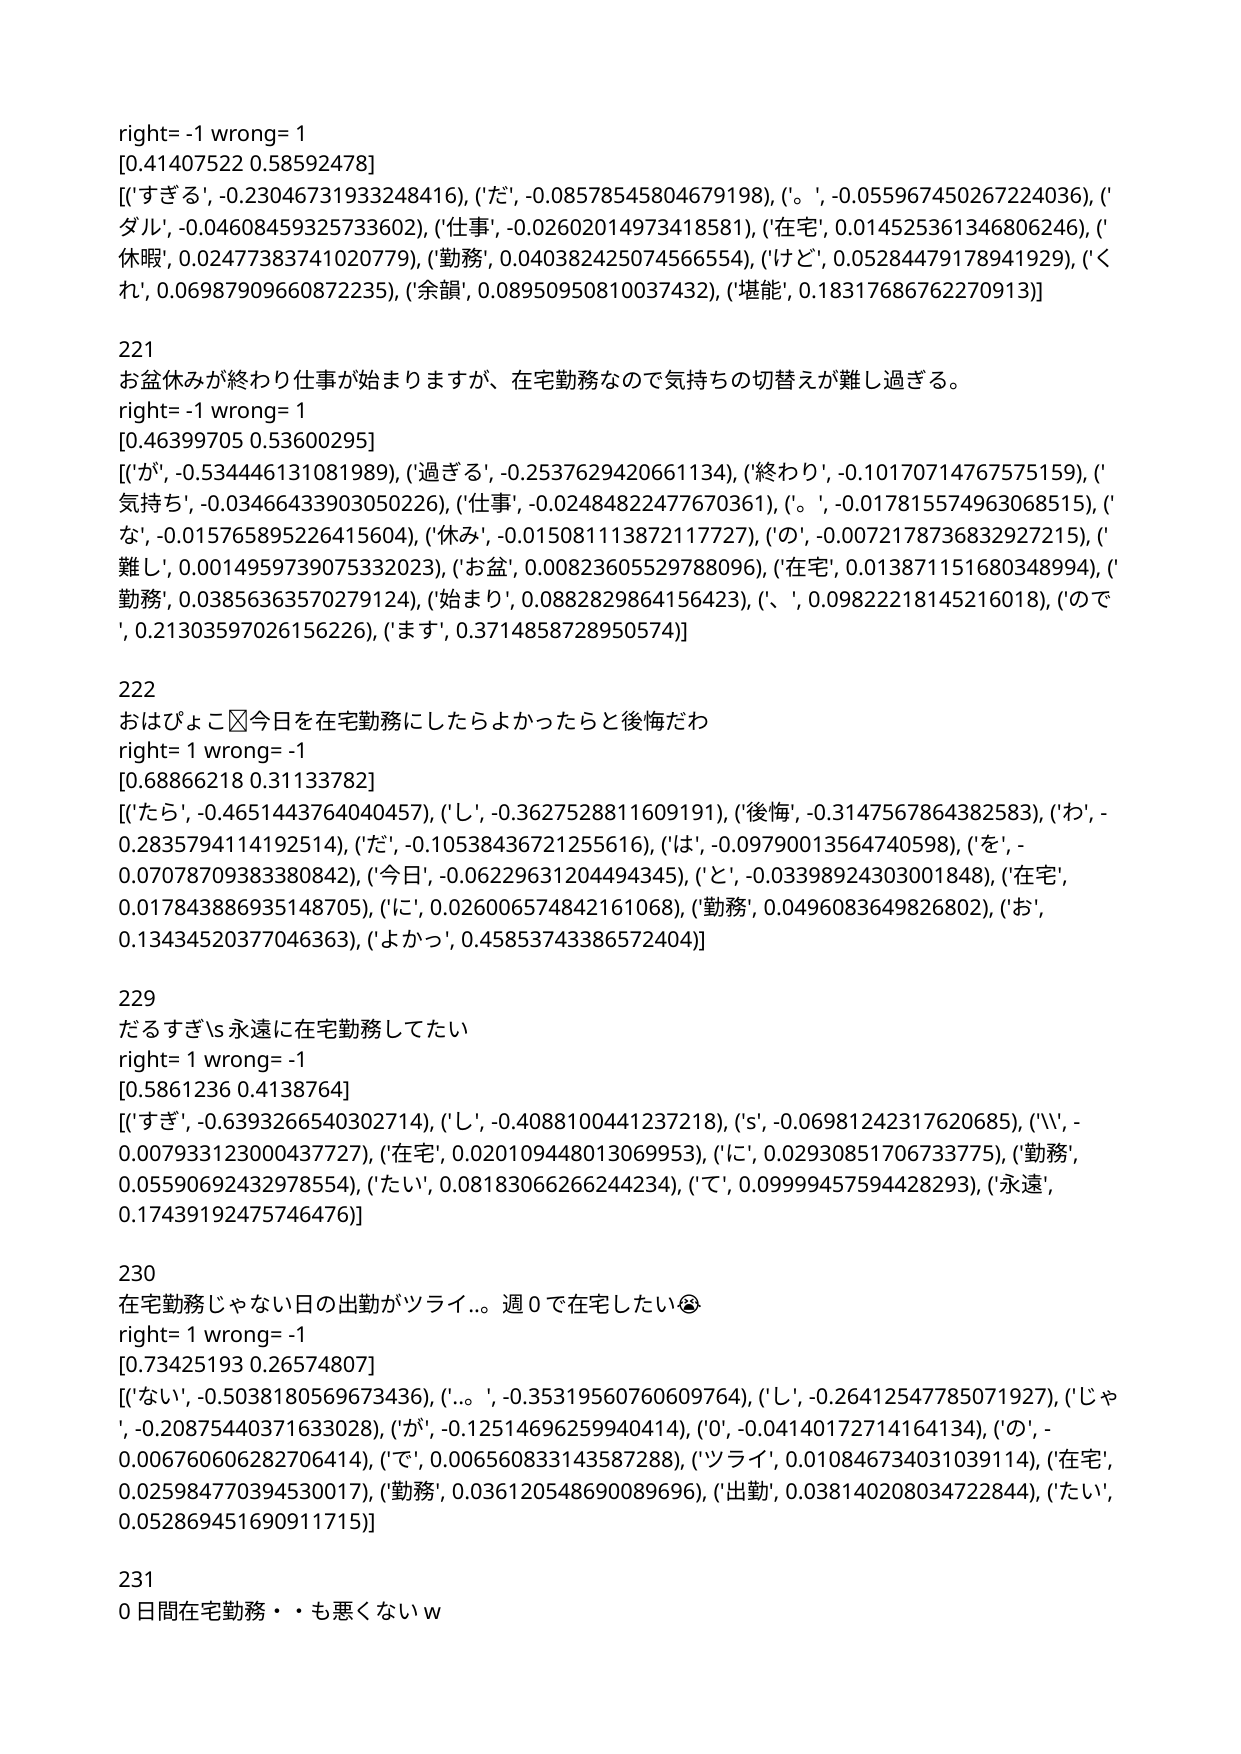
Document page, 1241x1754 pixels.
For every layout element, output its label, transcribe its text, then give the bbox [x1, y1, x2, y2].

text right= 1 wrong= -1 [118, 735, 1122, 765]
text [('たら', -0.4651443764040457), ('し', -0.3627528811609191), ('後悔', -0.3147567864382583), ('わ', -0.2835794114192514), ('だ', -0.10538436721255616), ('は', -0.09790013564740598), ('を', -0.07078709383380842), ('今日', -0.06229631204494345), ('と', -0.03398924303001848), ('在宅', 0.017843886935148705), ('に', 0.026006574842161068), ('勤務', 0.0496083649826802), ('お', 0.13434520377046363), ('よかっ', 0.45853743386572404)] [118, 795, 1122, 954]
text [('すぎる', -0.23046731933248416), ('だ', -0.08578545804679198), ('。', -0.055967450267224036), ('ダル', -0.04608459325733602), ('仕事', -0.02602014973418581), ('在宅', 0.014525361346806246), ('休暇', 0.02477383741020779), ('勤務', 0.040382425074566554), ('けど', 0.05284479178941929), ('くれ', 0.06987909660872235), ('余韻', 0.08950950810037432), ('堪能', 0.18317686762270913)] [118, 178, 1122, 305]
text [0.46399705 0.53600295] [118, 425, 1122, 454]
text [('すぎ', -0.6393266540302714), ('し', -0.4088100441237218), ('s', -0.06981242317620685), ('\\', -0.007933123000437727), ('在宅', 0.020109448013069953), ('に', 0.02930851706733775), ('勤務', 0.05590692432978554), ('たい', 0.08183066266244234), ('て', 0.09999457594428293), ('永遠', 0.17439192475746476)] [118, 1104, 1122, 1229]
text おはぴょこ🐣今日を在宅勤務にしたらよかったらと後悔だわ [118, 704, 1122, 735]
text だるすぎ\s永遠に在宅勤務してたい [118, 1012, 1122, 1044]
text 0日間在宅勤務・・も悪くないw [118, 1594, 1122, 1626]
text [('が', -0.534446131081989), ('過ぎる', -0.2537629420661134), ('終わり', -0.10170714767575159), ('気持ち', -0.03466433903050226), ('仕事', -0.02484822477670361), ('。', -0.017815574963068515), ('な', -0.015765895226415604), ('休み', -0.015081113872117727), ('の', -0.0072178736832927215), ('難し', 0.0014959739075332023), ('お盆', 0.00823605529788096), ('在宅', 0.013871151680348994), ('勤務', 0.03856363570279124), ('始まり', 0.0882829864156423), ('、', 0.09822218145216018), ('ので', 0.21303597026156226), ('ます', 0.3714858728950574)] [118, 454, 1122, 645]
text [0.41407522 0.58592478] [118, 148, 1122, 178]
text right= -1 wrong= 1 [118, 395, 1122, 425]
text [('ない', -0.5038180569673436), ('..。', -0.35319560760609764), ('し', -0.26412547785071927), ('じゃ', -0.20875440371633028), ('が', -0.12514696259940414), ('0', -0.04140172714164134), ('の', -0.006760606282706414), ('で', 0.006560833143587288), ('ツライ', 0.010846734031039114), ('在宅', 0.025984770394530017), ('勤務', 0.036120548690089696), ('出勤', 0.038140208034722844), ('たい', 0.052869451690911715)] [118, 1379, 1122, 1536]
text 229 [118, 983, 1122, 1012]
text right= 1 wrong= -1 [118, 1044, 1122, 1074]
text 221 [118, 333, 1122, 363]
text [0.5861236 0.4138764] [118, 1074, 1122, 1104]
text [0.73425193 0.26574807] [118, 1349, 1122, 1379]
text 在宅勤務じゃない日の出勤がツライ..。週0で在宅したい😭 [118, 1287, 1122, 1319]
text [0.68866218 0.31133782] [118, 765, 1122, 795]
text 230 [118, 1258, 1122, 1287]
text right= -1 wrong= 1 [118, 118, 1122, 148]
text 222 [118, 674, 1122, 704]
text お盆休みが終わり仕事が始まりますが、在宅勤務なので気持ちの切替えが難し過ぎる。 [118, 363, 1122, 395]
text right= 1 wrong= -1 [118, 1319, 1122, 1349]
text 231 [118, 1564, 1122, 1594]
